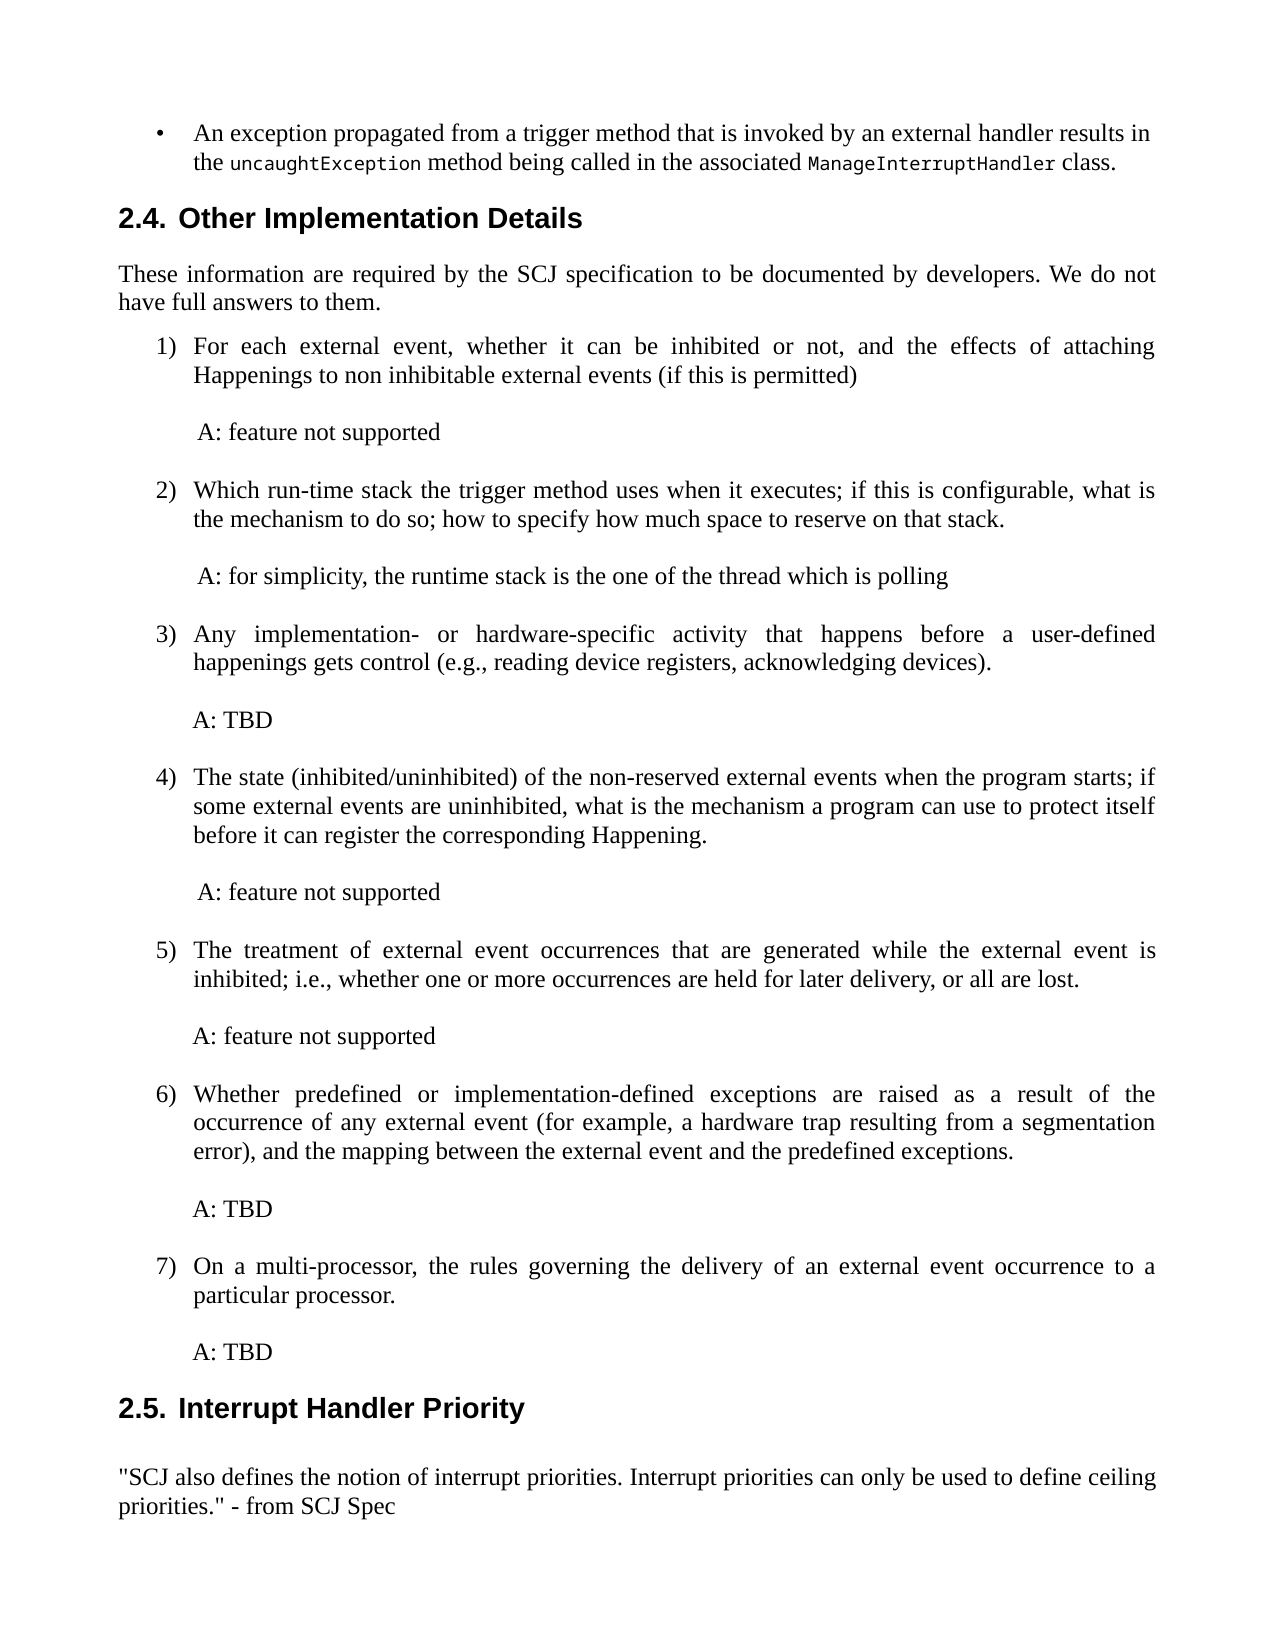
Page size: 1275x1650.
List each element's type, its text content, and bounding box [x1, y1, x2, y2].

list The treatment of external event occurrences that are generated while the external event is inhibited; i.e., whether one or more occurrences are held for later delivery, or all are lost. [156, 935, 1157, 992]
list On a multi-processor, the rules governing the delivery of an external event occurrence to a particular processor. [156, 1251, 1157, 1309]
text A: TBD [118, 1194, 1157, 1222]
list Which run-time stack the trigger method uses when it executes; if this is configurable, what is the mechanism to do so; how to specify how much space to reserve on that stack. [156, 475, 1157, 532]
text A: feature not supported [118, 1021, 1157, 1050]
list The state (inhibited/uninhibited) of the non-reserved external events when the program starts; if some external events are uninhibited, what is the mechanism a program can use to protect itself before it can register the corresponding Happening. [156, 762, 1157, 849]
subtitle Interrupt Handler Priority [118, 1391, 1157, 1425]
text A: TBD [118, 1337, 1157, 1366]
list Any implementation- or hardware-specific activity that happens before a user-defined happenings gets control (e.g., reading device registers, acknowledging devices). [156, 619, 1157, 676]
subtitle Other Implementation Details [118, 201, 1157, 235]
text A: feature not supported [118, 417, 1157, 446]
text A: TBD [118, 705, 1157, 734]
text A: feature not supported [118, 877, 1157, 906]
text A: for simplicity, the runtime stack is the one of the thread which is polling [118, 561, 1157, 590]
text "SCJ also defines the notion of interrupt priorities. Interrupt priorities can only be used to define ceiling priorities." - from SCJ Spec [118, 1462, 1157, 1520]
text These information are required by the SCJ specification to be documented by developers. We do not have full answers to them. [118, 259, 1157, 316]
list For each external event, whether it can be inhibited or not, and the effects of attaching Happenings to non inhibitable external events (if this is permitted) [156, 331, 1157, 389]
list Whether predefined or implementation-defined exceptions are raised as a result of the occurrence of any external event (for example, a hardware trap resulting from a segmentation error), and the mapping between the external event and the predefined exceptions. [156, 1079, 1157, 1165]
list An exception propagated from a trigger method that is invoked by an external handler results in the uncaughtException method being called in the associated ManageInterruptHandler class. [156, 118, 1157, 176]
